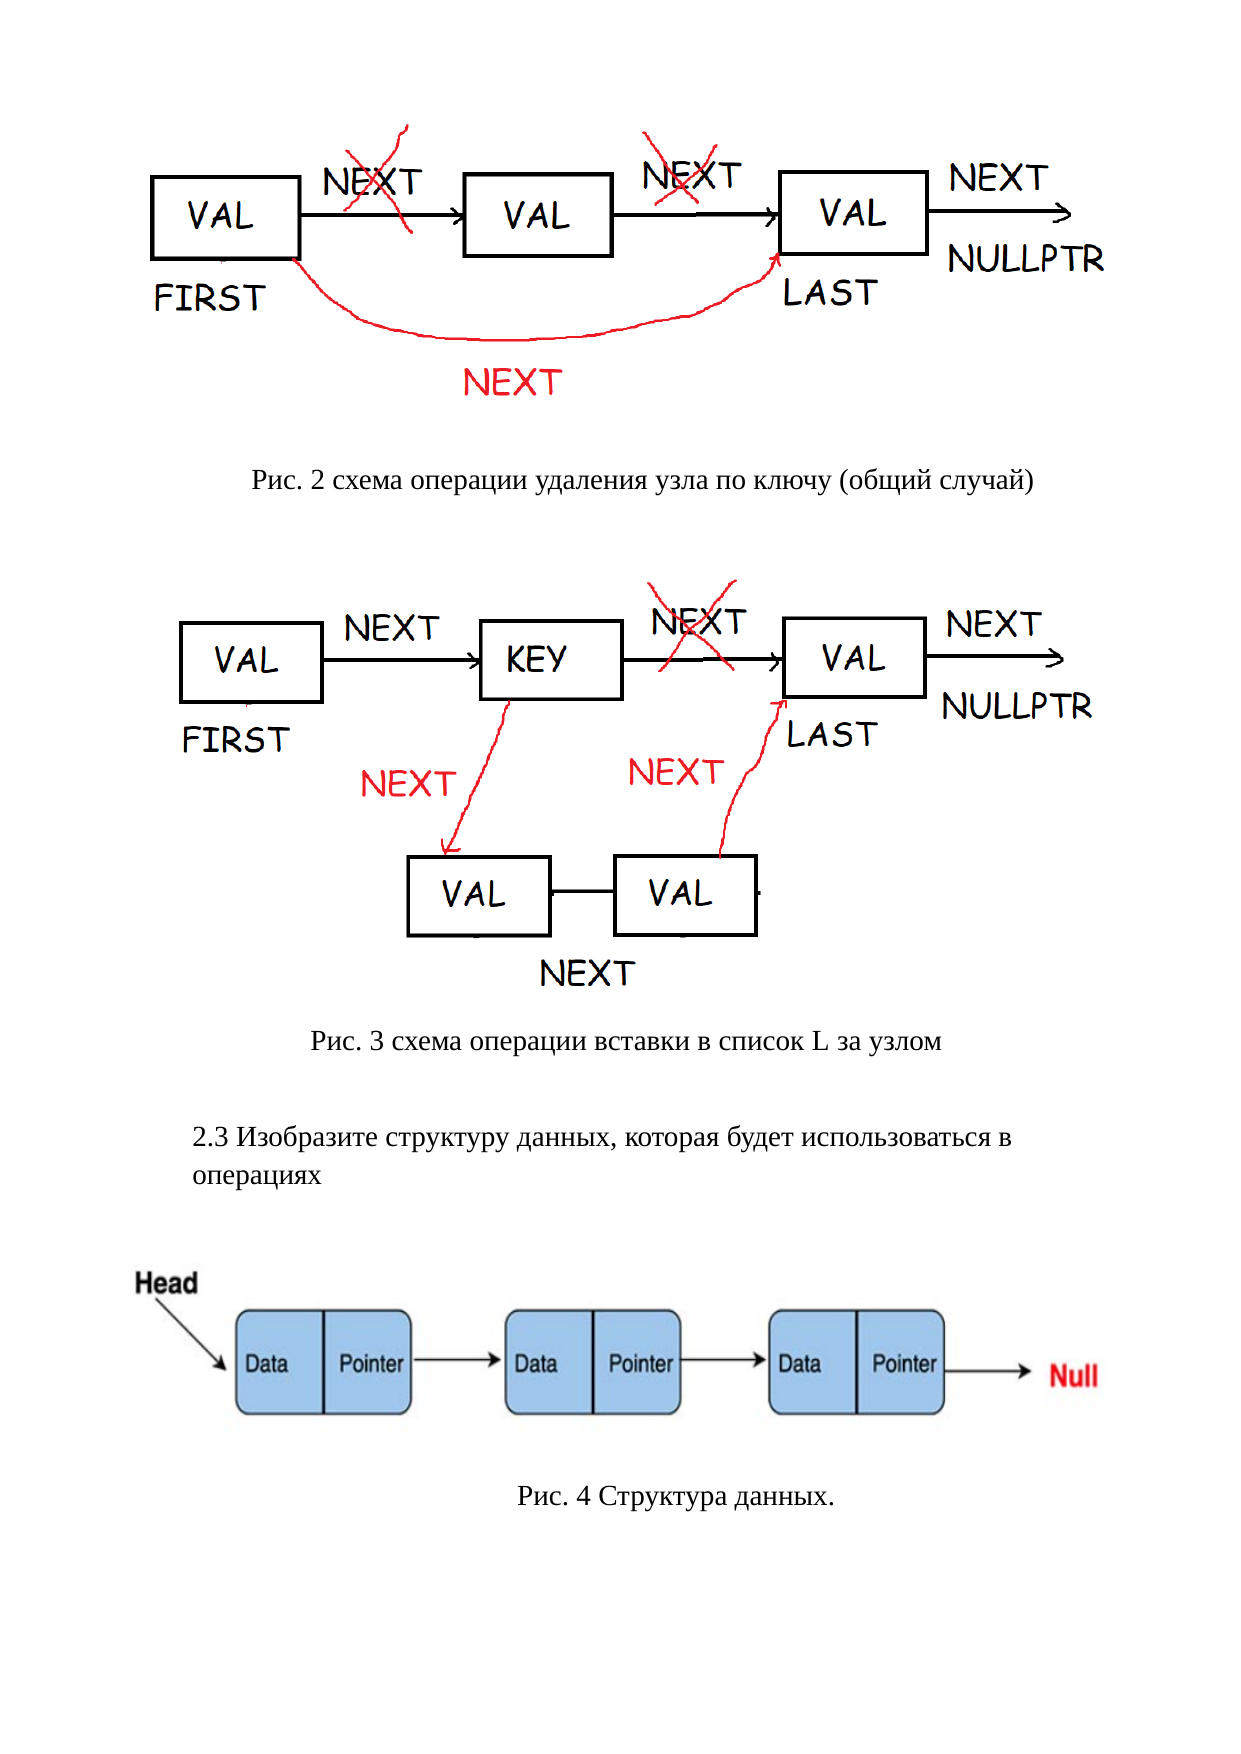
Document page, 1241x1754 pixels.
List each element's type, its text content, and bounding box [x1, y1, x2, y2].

text Рис. 4 Структура данных. [517, 1478, 1122, 1511]
text Рис. 2 схема операции удаления узла по ключу (общий случай) [118, 462, 1122, 496]
text Рис. 3 схема операции вставки в список L за узлом [118, 1023, 1122, 1057]
text 2.3 Изобразите структуру данных, которая будет использоваться в операциях [192, 1119, 1122, 1191]
